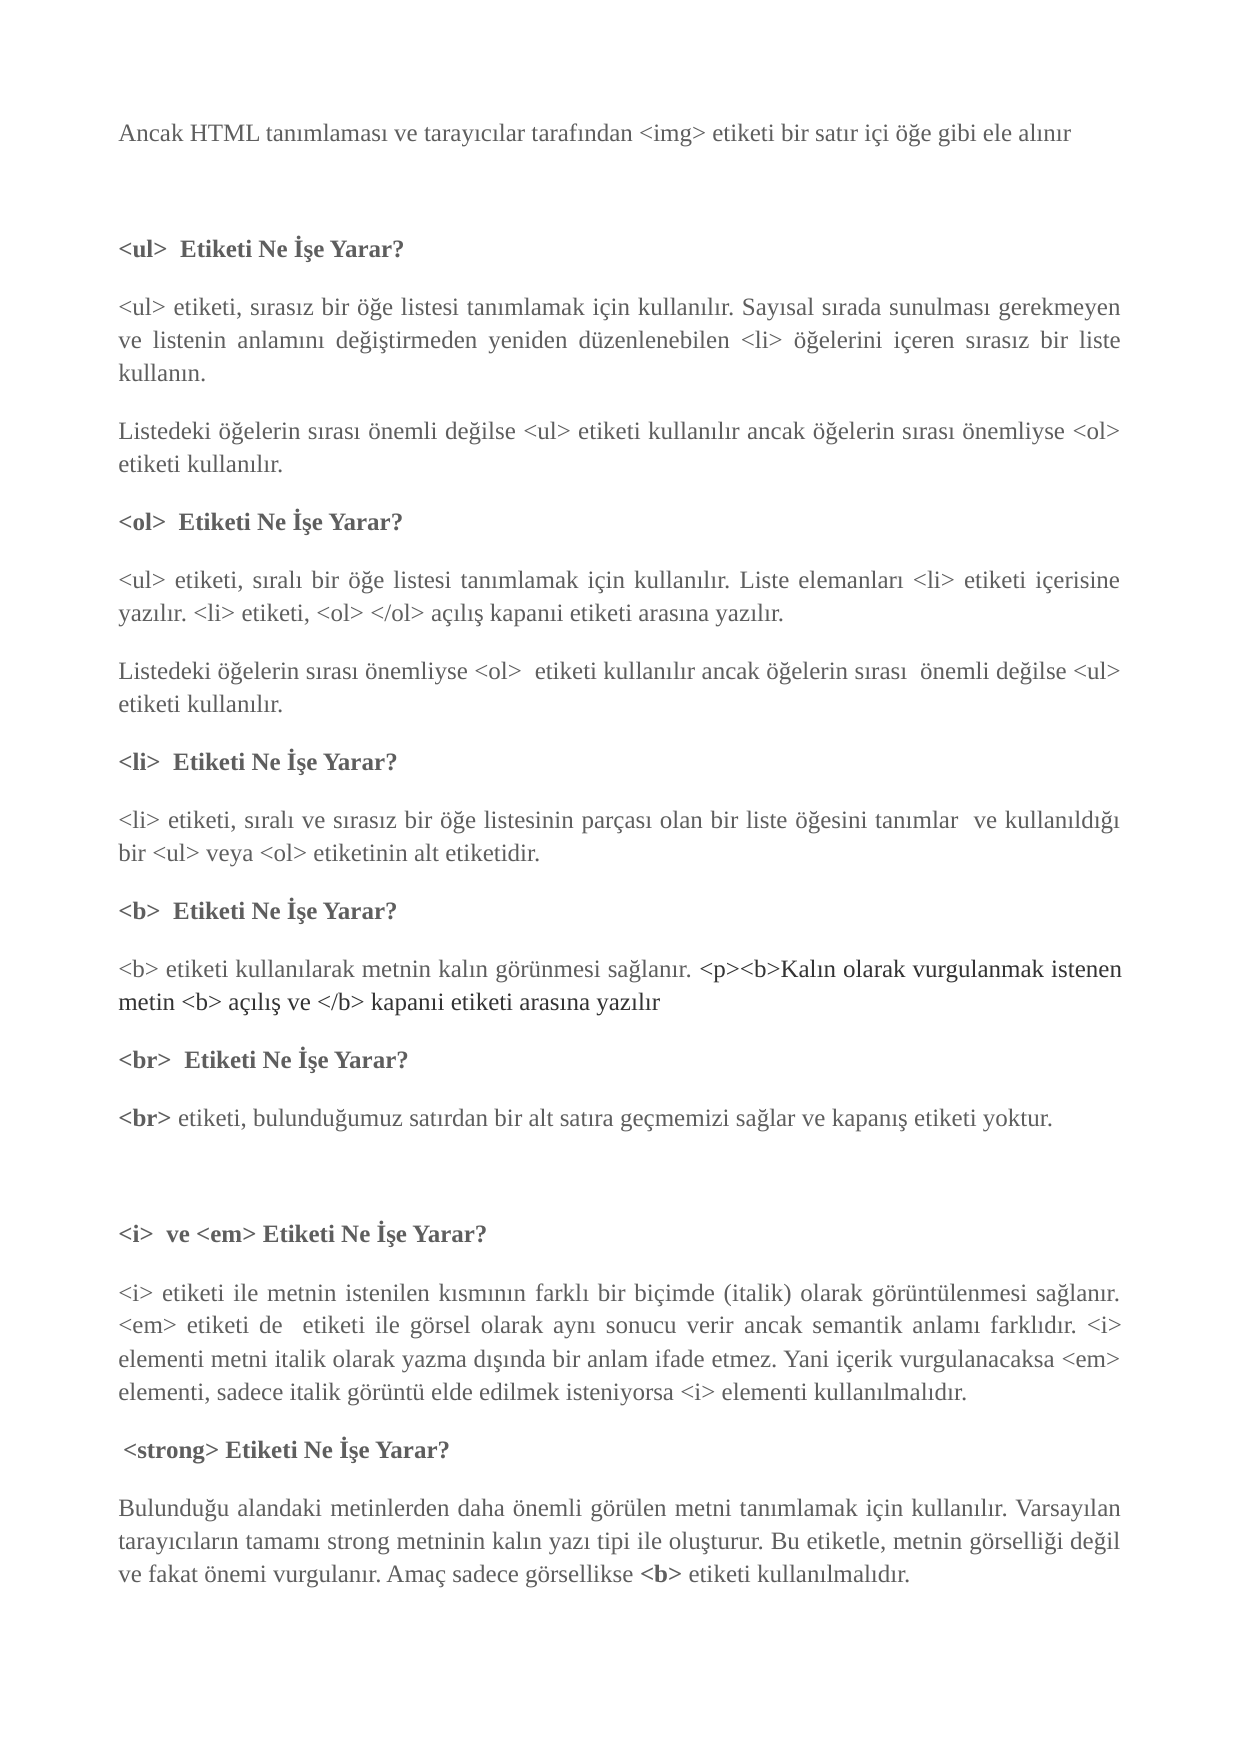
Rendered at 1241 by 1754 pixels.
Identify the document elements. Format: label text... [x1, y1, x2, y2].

text Ancak HTML tanımlaması ve tarayıcılar tarafından <img> etiketi bir satır içi öğe gibi ele alınır [118, 118, 1122, 147]
text Bulunduğu alandaki metinlerden daha önemli görülen metni tanımlamak için kullanılır. Varsayılan tarayıcıların tamamı strong metninin kalın yazı tipi ile oluşturur. Bu etiketle, metnin görselliği değil ve fakat önemi vurgulanır. Amaç sadece görsellikse <b> etiketi kullanılmalıdır. [118, 1493, 1122, 1587]
text <b> etiketi kullanılarak metnin kalın görünmesi sağlanır. <p><b>Kalın olarak vurgulanmak istenen metin <b> açılış ve </b> kapanıi etiketi arasına yazılır [118, 954, 1122, 1016]
text <br> etiketi, bulunduğumuz satırdan bir alt satıra geçmemizi sağlar ve kapanış etiketi yoktur. [118, 1103, 1122, 1132]
text <strong> Etiketi Ne İşe Yarar? [118, 1435, 1122, 1463]
text Listedeki öğelerin sırası önemli değilse <ul> etiketi kullanılır ancak öğelerin sırası önemliyse <ol> etiketi kullanılır. [118, 416, 1122, 478]
text <ul> Etiketi Ne İşe Yarar? [118, 234, 1122, 263]
text <b> Etiketi Ne İşe Yarar? [118, 896, 1122, 925]
text <ul> etiketi, sıralı bir öğe listesi tanımlamak için kullanılır. Liste elemanları <li> etiketi içerisine yazılır. <li> etiketi, <ol> </ol> açılış kapanıi etiketi arasına yazılır. [118, 565, 1122, 627]
text <i> ve <em> Etiketi Ne İşe Yarar? [118, 1219, 1122, 1248]
text <li> Etiketi Ne İşe Yarar? [118, 747, 1122, 776]
text <br> Etiketi Ne İşe Yarar? [118, 1046, 1122, 1074]
text <li> etiketi, sıralı ve sırasız bir öğe listesinin parçası olan bir liste öğesini tanımlar ve kullanıldığı bir <ul> veya <ol> etiketinin alt etiketidir. [118, 805, 1122, 867]
text <i> etiketi ile metnin istenilen kısmının farklı bir biçimde (italik) olarak görüntülenmesi sağlanır. <em> etiketi de etiketi ile görsel olarak aynı sonucu verir ancak semantik anlamı farklıdır. <i> elementi metni italik olarak yazma dışında bir anlam ifade etmez. Yani içerik vurgulanacaksa <em> elementi, sadece italik görüntü elde edilmek isteniyorsa <i> elementi kullanılmalıdır. [118, 1278, 1122, 1405]
text <ul> etiketi, sırasız bir öğe listesi tanımlamak için kullanılır. Sayısal sırada sunulması gerekmeyen ve listenin anlamını değiştirmeden yeniden düzenlenebilen <li> öğelerini içeren sırasız bir liste kullanın. [118, 292, 1122, 387]
text Listedeki öğelerin sırası önemliyse <ol> etiketi kullanılır ancak öğelerin sırası önemli değilse <ul> etiketi kullanılır. [118, 656, 1122, 718]
text <ol> Etiketi Ne İşe Yarar? [118, 507, 1122, 536]
